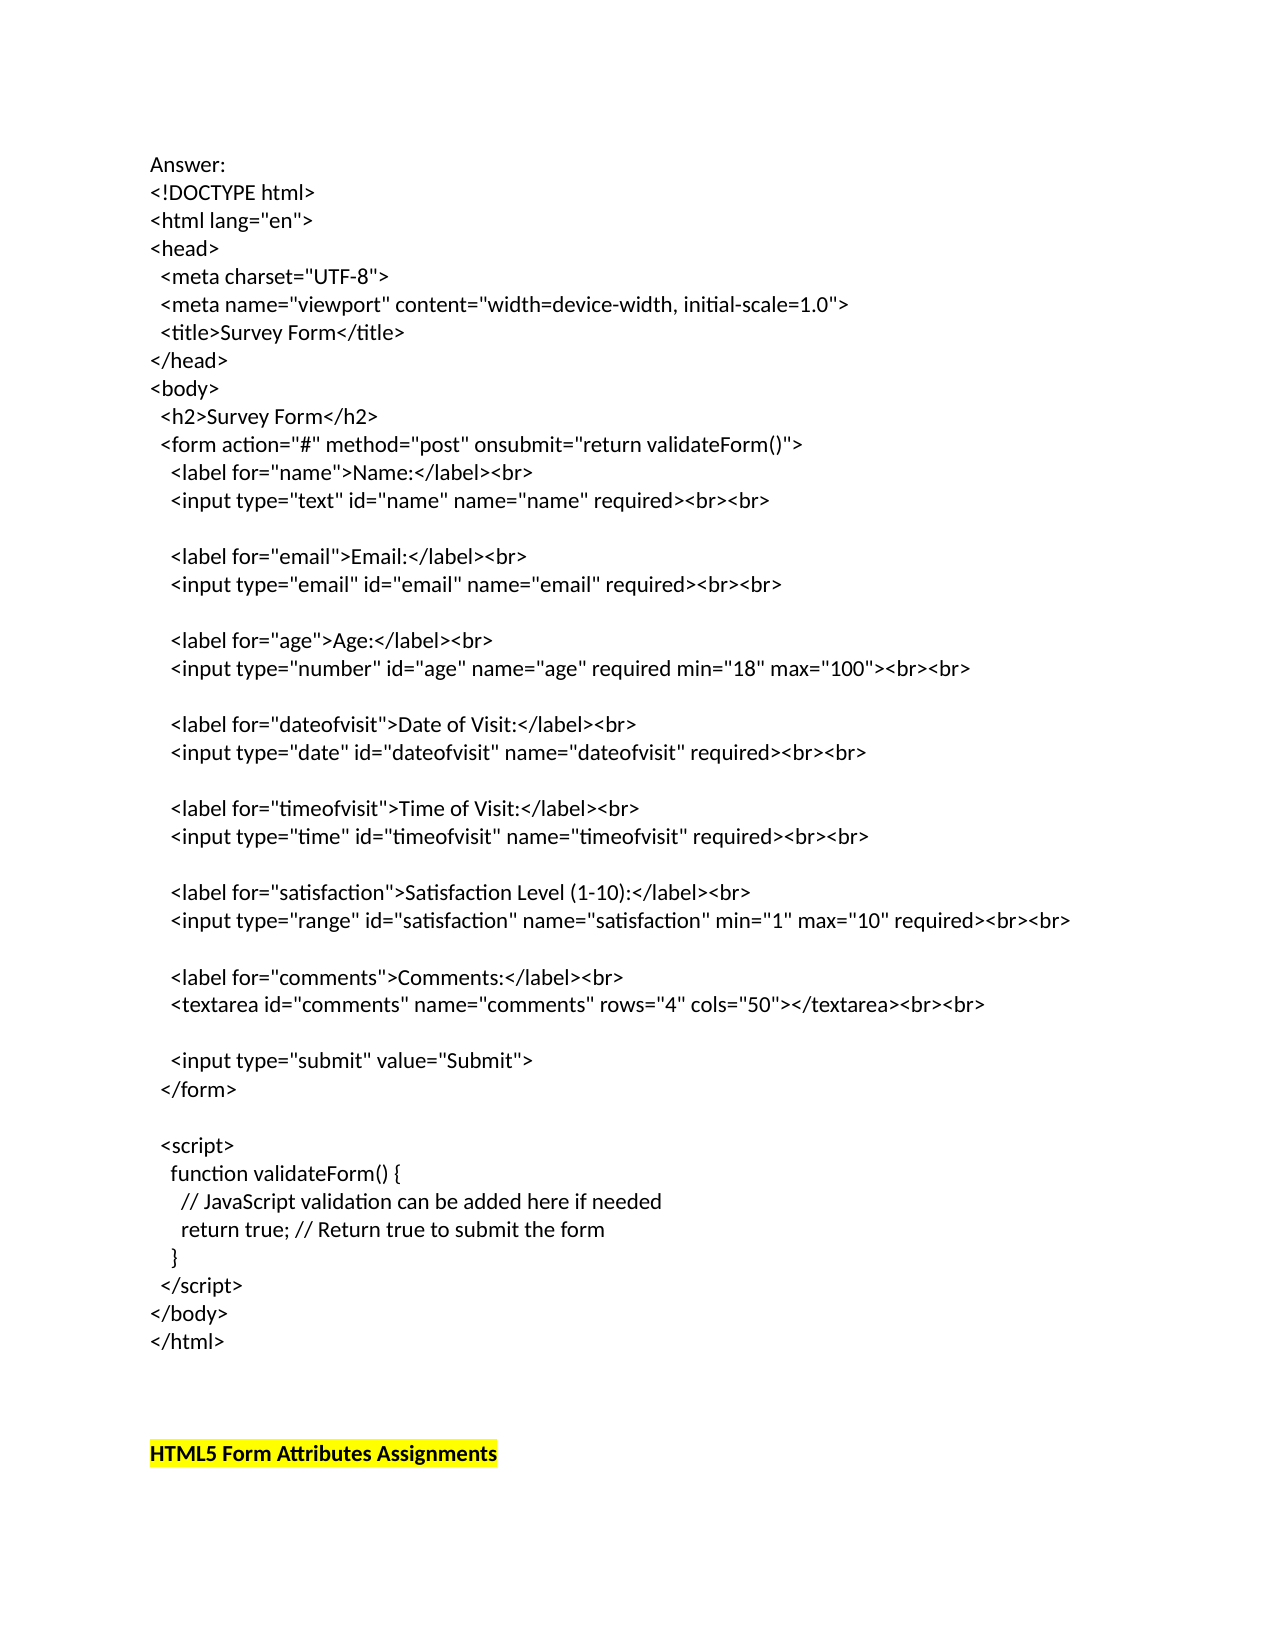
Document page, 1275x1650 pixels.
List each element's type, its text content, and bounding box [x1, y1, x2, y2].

text <label for="email">Email:</label><br> [150, 542, 1125, 570]
text } [150, 1243, 1125, 1271]
text HTML5 Form Attributes Assignments [150, 1439, 1125, 1467]
text <label for="timeofvisit">Time of Visit:</label><br> [150, 794, 1125, 822]
text <input type="number" id="age" name="age" required min="18" max="100"><br><br> [150, 654, 1125, 682]
text </html> [150, 1327, 1125, 1355]
text <title>Survey Form</title> [150, 318, 1125, 346]
text // JavaScript validation can be added here if needed [150, 1187, 1125, 1215]
text <label for="name">Name:</label><br> [150, 458, 1125, 486]
text </script> [150, 1271, 1125, 1299]
text <textarea id="comments" name="comments" rows="4" cols="50"></textarea><br><br> [150, 991, 1125, 1019]
text <input type="range" id="satisfaction" name="satisfaction" min="1" max="10" required><br><br> [150, 907, 1125, 934]
text <script> [150, 1131, 1125, 1159]
text return true; // Return true to submit the form [150, 1215, 1125, 1243]
text <label for="age">Age:</label><br> [150, 626, 1125, 654]
text <input type="text" id="name" name="name" required><br><br> [150, 486, 1125, 514]
text <form action="#" method="post" onsubmit="return validateForm()"> [150, 430, 1125, 458]
text </head> [150, 346, 1125, 374]
text <meta charset="UTF-8"> [150, 262, 1125, 290]
text <input type="time" id="timeofvisit" name="timeofvisit" required><br><br> [150, 822, 1125, 851]
text <label for="dateofvisit">Date of Visit:</label><br> [150, 710, 1125, 738]
text <!DOCTYPE html> [150, 178, 1125, 206]
text <input type="date" id="dateofvisit" name="dateofvisit" required><br><br> [150, 738, 1125, 766]
text Answer: [150, 150, 1125, 178]
text </form> [150, 1075, 1125, 1103]
text <head> [150, 234, 1125, 262]
text <body> [150, 374, 1125, 402]
text function validateForm() { [150, 1159, 1125, 1187]
text <input type="submit" value="Submit"> [150, 1047, 1125, 1075]
text <meta name="viewport" content="width=device-width, initial-scale=1.0"> [150, 290, 1125, 318]
text <h2>Survey Form</h2> [150, 402, 1125, 430]
text <input type="email" id="email" name="email" required><br><br> [150, 570, 1125, 598]
text <label for="comments">Comments:</label><br> [150, 963, 1125, 991]
text <html lang="en"> [150, 206, 1125, 234]
text <label for="satisfaction">Satisfaction Level (1-10):</label><br> [150, 878, 1125, 907]
text </body> [150, 1299, 1125, 1327]
